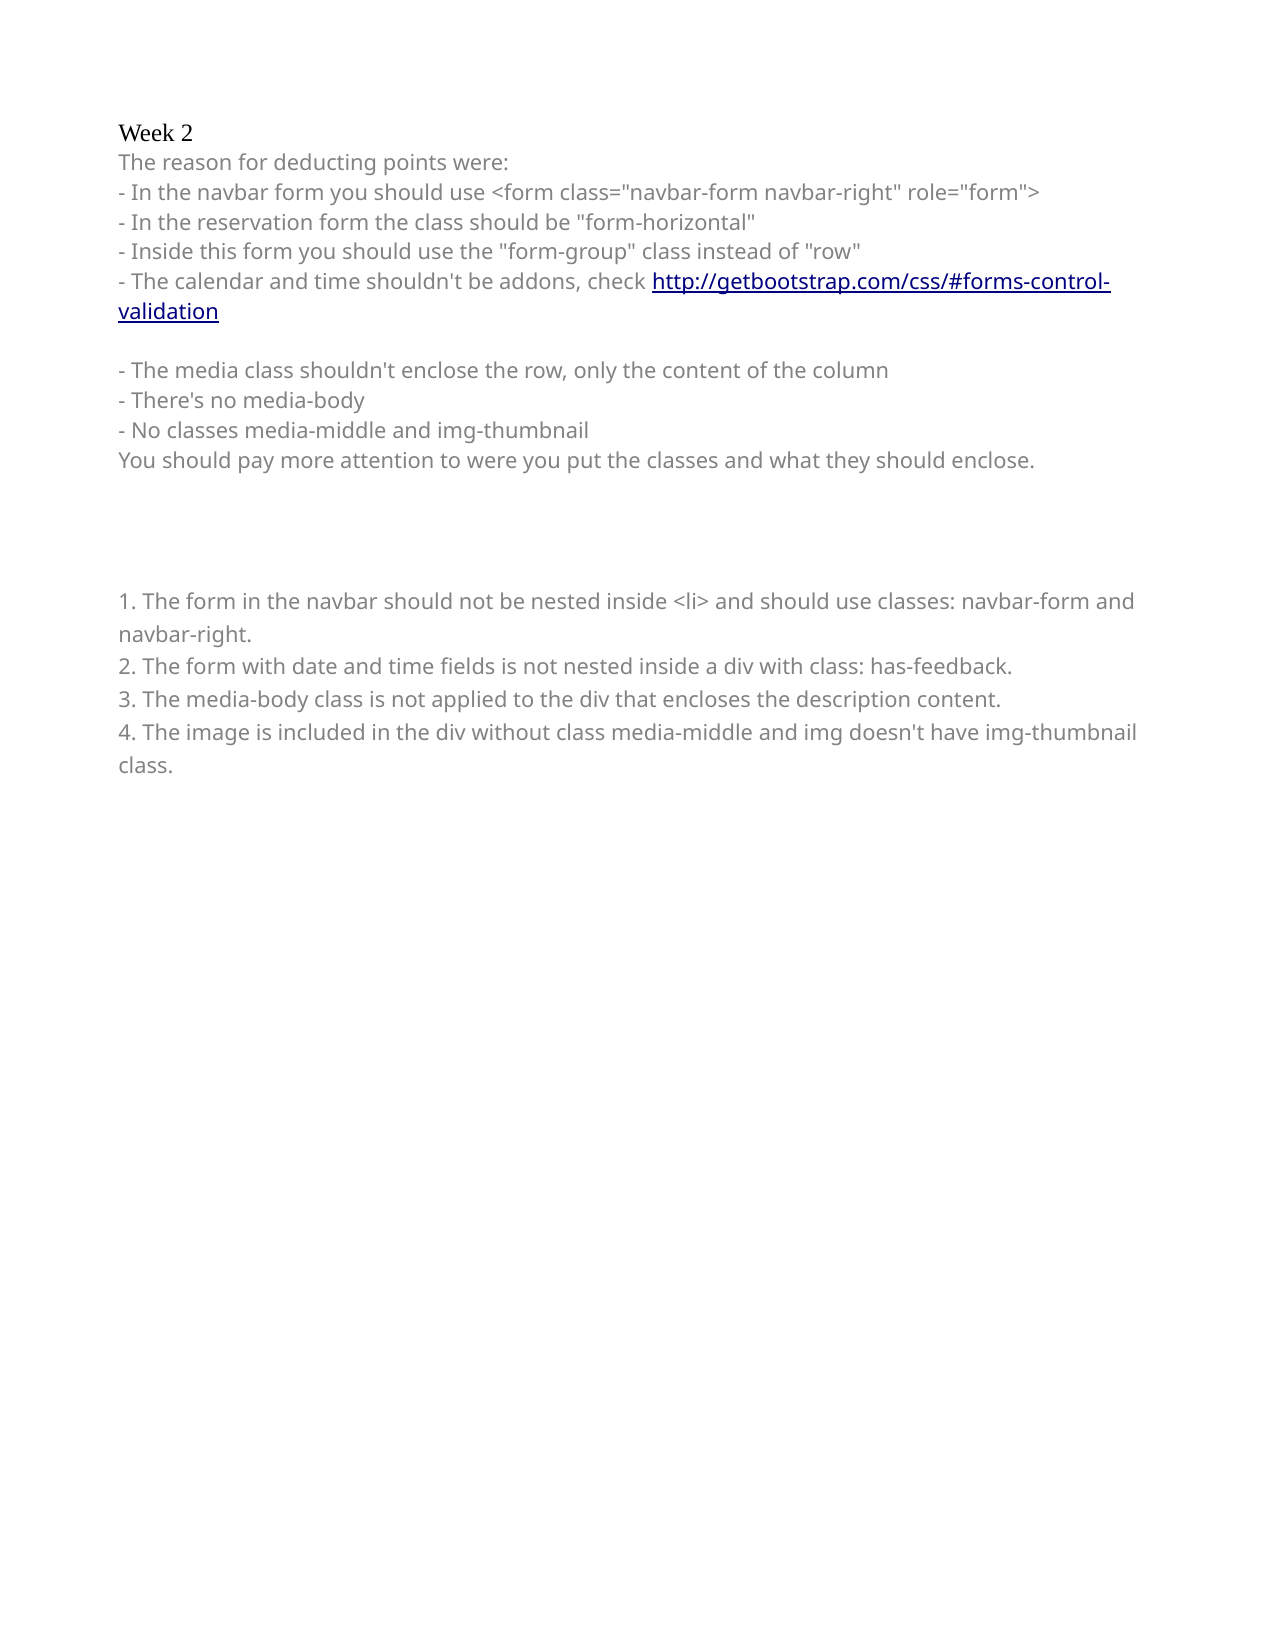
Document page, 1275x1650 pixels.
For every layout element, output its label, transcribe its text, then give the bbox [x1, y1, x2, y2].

text - The media class shouldn't enclose the row, only the content of the column [118, 355, 1157, 385]
text - In the reservation form the class should be "form-horizontal" [118, 206, 1157, 236]
text - Inside this form you should use the "form-group" class instead of "row" [118, 236, 1157, 266]
text Week 2 [118, 118, 1157, 147]
text You should pay more attention to were you put the classes and what they should enclose. [118, 445, 1157, 474]
text - No classes media-middle and img-thumbnail [118, 415, 1157, 445]
text 3. The media-body class is not applied to the div that encloses the description content. [118, 681, 1157, 714]
text - There's no media-body [118, 385, 1157, 415]
text - In the navbar form you should use <form class="navbar-form navbar-right" role="form"> [118, 177, 1157, 206]
text 2. The form with date and time fields is not nested inside a div with class: has-feedback. [118, 648, 1157, 681]
text 1. The form in the navbar should not be nested inside <li> and should use classes: navbar-form and navbar-right. [118, 583, 1157, 648]
text - The calendar and time shouldn't be addons, check http://getbootstrap.com/css/#forms-control-validation [118, 266, 1157, 326]
text 4. The image is included in the div without class media-middle and img doesn't have img-thumbnail class. [118, 714, 1157, 779]
text The reason for deducting points were: [118, 147, 1157, 177]
